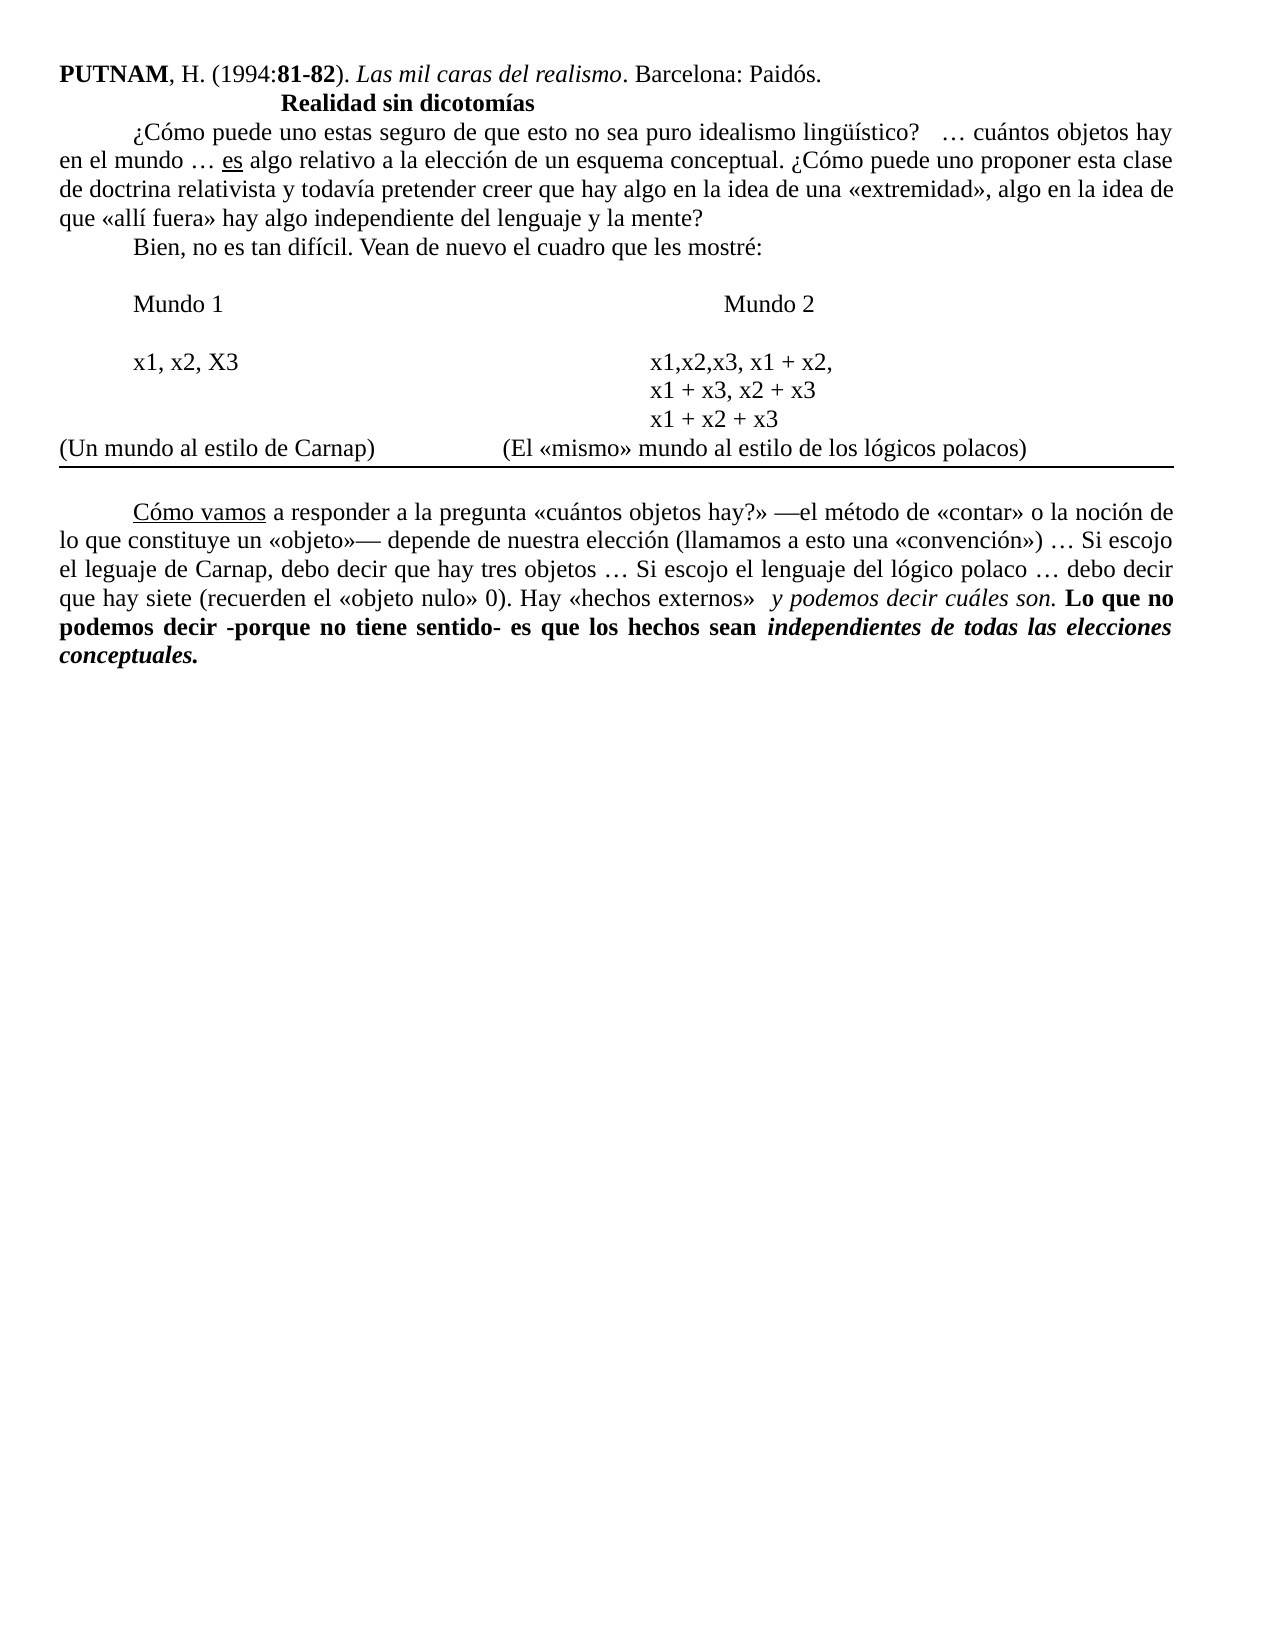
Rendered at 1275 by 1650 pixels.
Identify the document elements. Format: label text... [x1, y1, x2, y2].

text x1 + x2 + x3 [59, 404, 1174, 433]
text x1, x2, X3 x1,x2,x3, x1 + x2, [59, 347, 1174, 375]
text PUTNAM, H. (1994:81-82). Las mil caras del realismo. Barcelona: Paidós. [59, 59, 1174, 88]
text x1 + x3, x2 + x3 [59, 375, 1174, 404]
text (Un mundo al estilo de Carnap) (El «mismo» mundo al estilo de los lógicos polacos) [59, 433, 1174, 466]
text Realidad sin dicotomías [59, 88, 1174, 117]
text Bien, no es tan difícil. Vean de nuevo el cuadro que les mostré: [59, 232, 1174, 260]
text ¿Cómo puede uno estas seguro de que esto no sea puro idealismo lingüístico? … cuántos objetos hay en el mundo … es algo relativo a la elección de un esquema conceptual. ¿Cómo puede uno proponer esta clase de doctrina relativista y todavía pretender creer que hay algo en la idea de una «extremidad», algo en la idea de que «allí fuera» hay algo independiente del lenguaje y la mente? [59, 117, 1174, 232]
text Mundo 1 Mundo 2 [59, 289, 1174, 318]
text Cómo vamos a responder a la pregunta «cuántos objetos hay?» ―el método de «contar» o la noción de lo que constituye un «objeto»― depende de nuestra elección (llamamos a esto una «convención») … Si escojo el leguaje de Carnap, debo decir que hay tres objetos … Si escojo el lenguaje del lógico polaco … debo decir que hay siete (recuerden el «objeto nulo» 0). Hay «hechos externos» y podemos decir cuáles son. Lo que no podemos decir -porque no tiene sentido- es que los hechos sean independientes de todas las elecciones conceptuales. [59, 497, 1174, 669]
